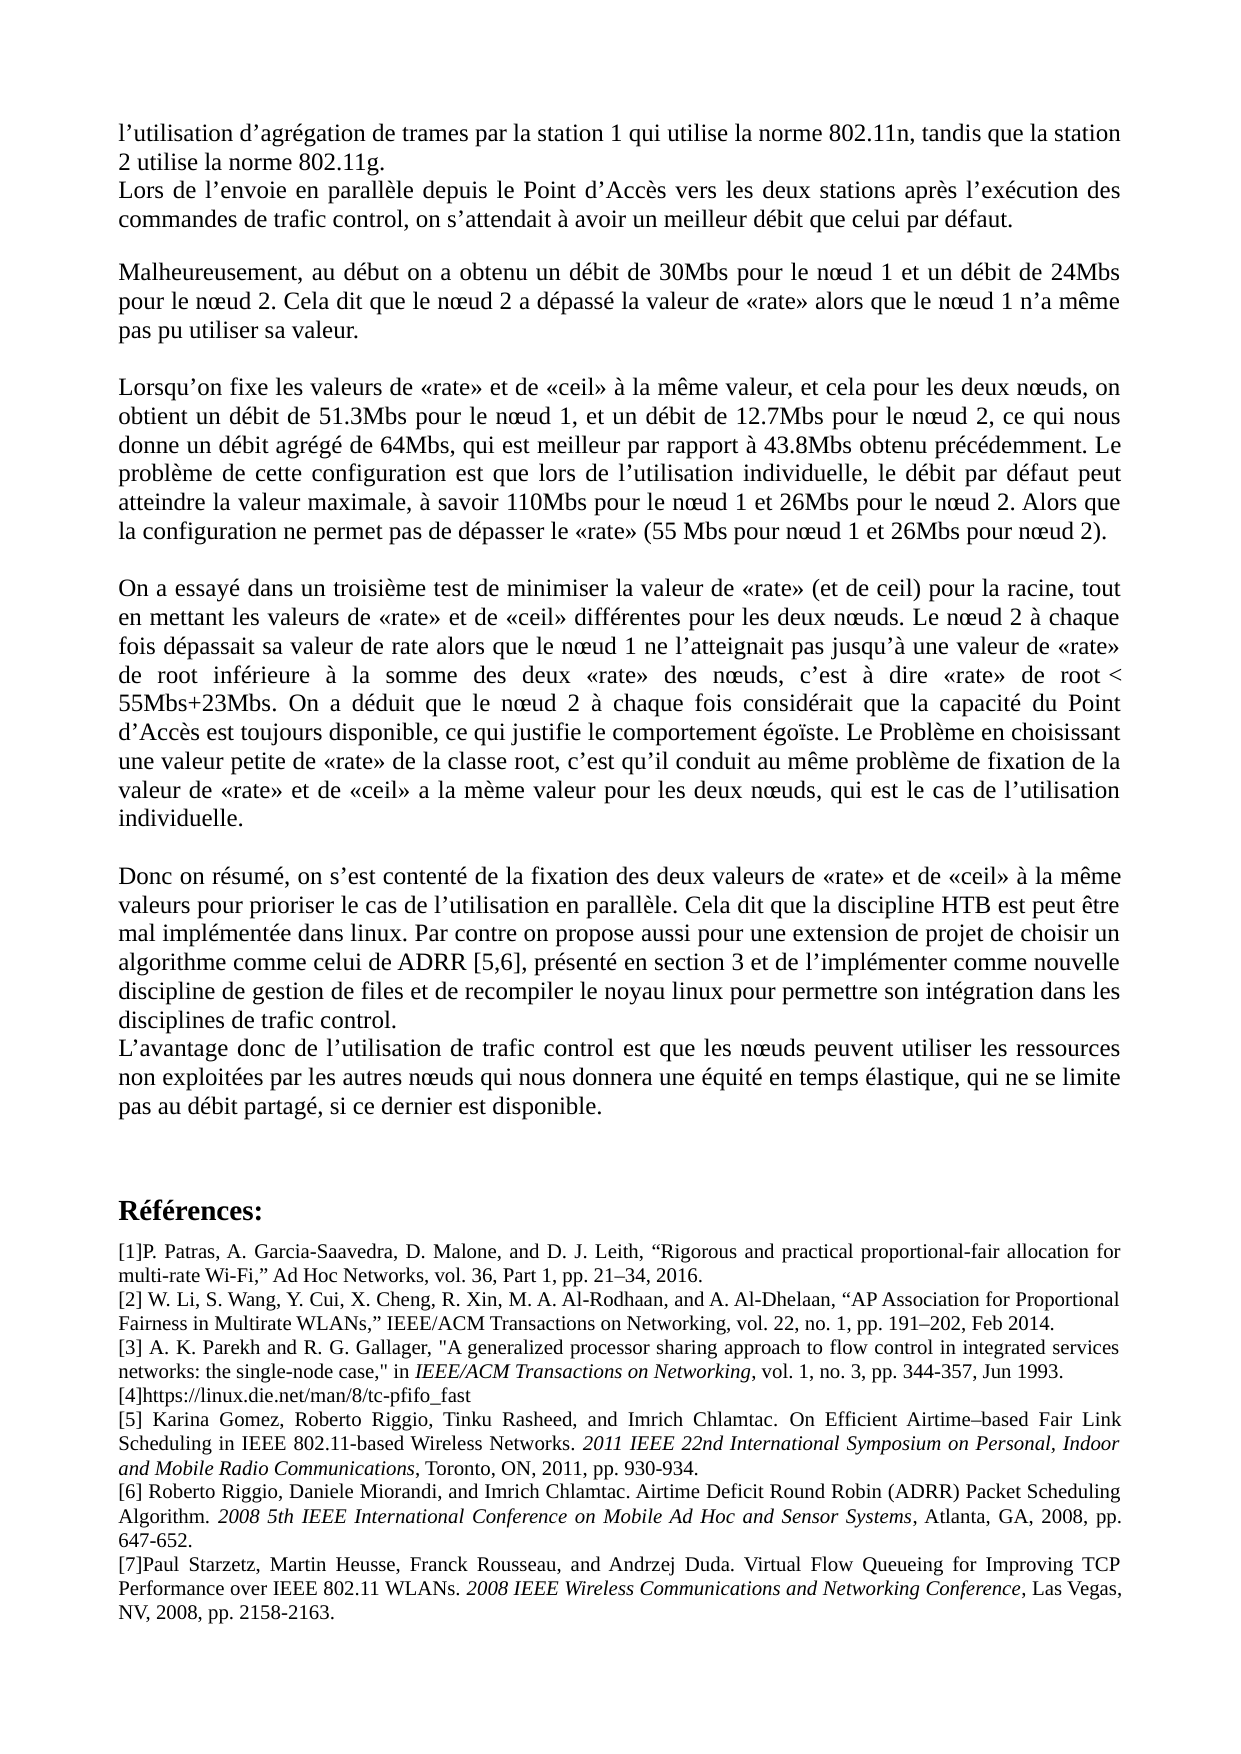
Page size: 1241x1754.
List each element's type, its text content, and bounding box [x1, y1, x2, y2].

subtitle Références: [118, 1193, 1122, 1226]
text Lorsqu’on fixe les valeurs de «rate» et de «ceil» à la même valeur, et cela pour les deux nœuds, on obtient un débit de 51.3Mbs pour le nœud 1, et un débit de 12.7Mbs pour le nœud 2, ce qui nous donne un débit agrégé de 64Mbs, qui est meilleur par rapport à 43.8Mbs obtenu précédemment. Le problème de cette configuration est que lors de l’utilisation individuelle, le débit par défaut peut atteindre la valeur maximale, à savoir 110Mbs pour le nœud 1 et 26Mbs pour le nœud 2. Alors que la configuration ne permet pas de dépasser le «rate» (55 Mbs pour nœud 1 et 26Mbs pour nœud 2). [118, 372, 1122, 545]
text [5] Karina Gomez, Roberto Riggio, Tinku Rasheed, and Imrich Chlamtac. On Efficient Airtime–based Fair Link Scheduling in IEEE 802.11-based Wireless Networks. 2011 IEEE 22nd International Symposium on Personal, Indoor and Mobile Radio Communications, Toronto, ON, 2011, pp. 930-934. [118, 1407, 1122, 1479]
text Donc on résumé, on s’est contenté de la fixation des deux valeurs de «rate» et de «ceil» à la même valeurs pour prioriser le cas de l’utilisation en parallèle. Cela dit que la discipline HTB est peut être mal implémentée dans linux. Par contre on propose aussi pour une extension de projet de choisir un algorithme comme celui de ADRR [5,6], présenté en section 3 et de l’implémenter comme nouvelle discipline de gestion de files et de recompiler le noyau linux pour permettre son intégration dans les disciplines de trafic control. [118, 861, 1122, 1033]
text [3] A. K. Parekh and R. G. Gallager, "A generalized processor sharing approach to flow control in integrated services networks: the single-node case," in IEEE/ACM Transactions on Networking, vol. 1, no. 3, pp. 344-357, Jun 1993. [118, 1335, 1122, 1383]
text [2] W. Li, S. Wang, Y. Cui, X. Cheng, R. Xin, M. A. Al-Rodhaan, and A. Al-Dhelaan, “AP Association for Proportional Fairness in Multirate WLANs,” IEEE/ACM Transactions on Networking, vol. 22, no. 1, pp. 191–202, Feb 2014. [118, 1287, 1122, 1335]
text L’avantage donc de l’utilisation de trafic control est que les nœuds peuvent utiliser les ressources non exploitées par les autres nœuds qui nous donnera une équité en temps élastique, qui ne se limite pas au débit partagé, si ce dernier est disponible. [118, 1033, 1122, 1120]
text Lors de l’envoie en parallèle depuis le Point d’Accès vers les deux stations après l’exécution des commandes de trafic control, on s’attendait à avoir un meilleur débit que celui par défaut. [118, 176, 1122, 233]
text l’utilisation d’agrégation de trames par la station 1 qui utilise la norme 802.11n, tandis que la station 2 utilise la norme 802.11g. [118, 118, 1122, 176]
text Malheureusement, au début on a obtenu un débit de 30Mbs pour le nœud 1 et un débit de 24Mbs pour le nœud 2. Cela dit que le nœud 2 a dépassé la valeur de «rate» alors que le nœud 1 n’a même pas pu utiliser sa valeur. [118, 257, 1122, 343]
text [6] Roberto Riggio, Daniele Miorandi, and Imrich Chlamtac. Airtime Deficit Round Robin (ADRR) Packet Scheduling Algorithm. 2008 5th IEEE International Conference on Mobile Ad Hoc and Sensor Systems, Atlanta, GA, 2008, pp. 647-652. [118, 1479, 1122, 1552]
text [4]https://linux.die.net/man/8/tc-pfifo_fast [118, 1383, 1122, 1407]
text On a essayé dans un troisième test de minimiser la valeur de «rate» (et de ceil) pour la racine, tout en mettant les valeurs de «rate» et de «ceil» différentes pour les deux nœuds. Le nœud 2 à chaque fois dépassait sa valeur de rate alors que le nœud 1 ne l’atteignait pas jusqu’à une valeur de «rate» de root inférieure à la somme des deux «rate» des nœuds, c’est à dire «rate» de root < 55Mbs+23Mbs. On a déduit que le nœud 2 à chaque fois considérait que la capacité du Point d’Accès est toujours disponible, ce qui justifie le comportement égoïste. Le Problème en choisissant une valeur petite de «rate» de la classe root, c’est qu’il conduit au même problème de fixation de la valeur de «rate» et de «ceil» a la mème valeur pour les deux nœuds, qui est le cas de l’utilisation individuelle. [118, 573, 1122, 832]
text [1]P. Patras, A. Garcia-Saavedra, D. Malone, and D. J. Leith, “Rigorous and practical proportional-fair allocation for multi-rate Wi-Fi,” Ad Hoc Networks, vol. 36, Part 1, pp. 21–34, 2016. [118, 1239, 1122, 1287]
text [7]Paul Starzetz, Martin Heusse, Franck Rousseau, and Andrzej Duda. Virtual Flow Queueing for Improving TCP Performance over IEEE 802.11 WLANs. 2008 IEEE Wireless Communications and Networking Conference, Las Vegas, NV, 2008, pp. 2158-2163. [118, 1552, 1122, 1624]
